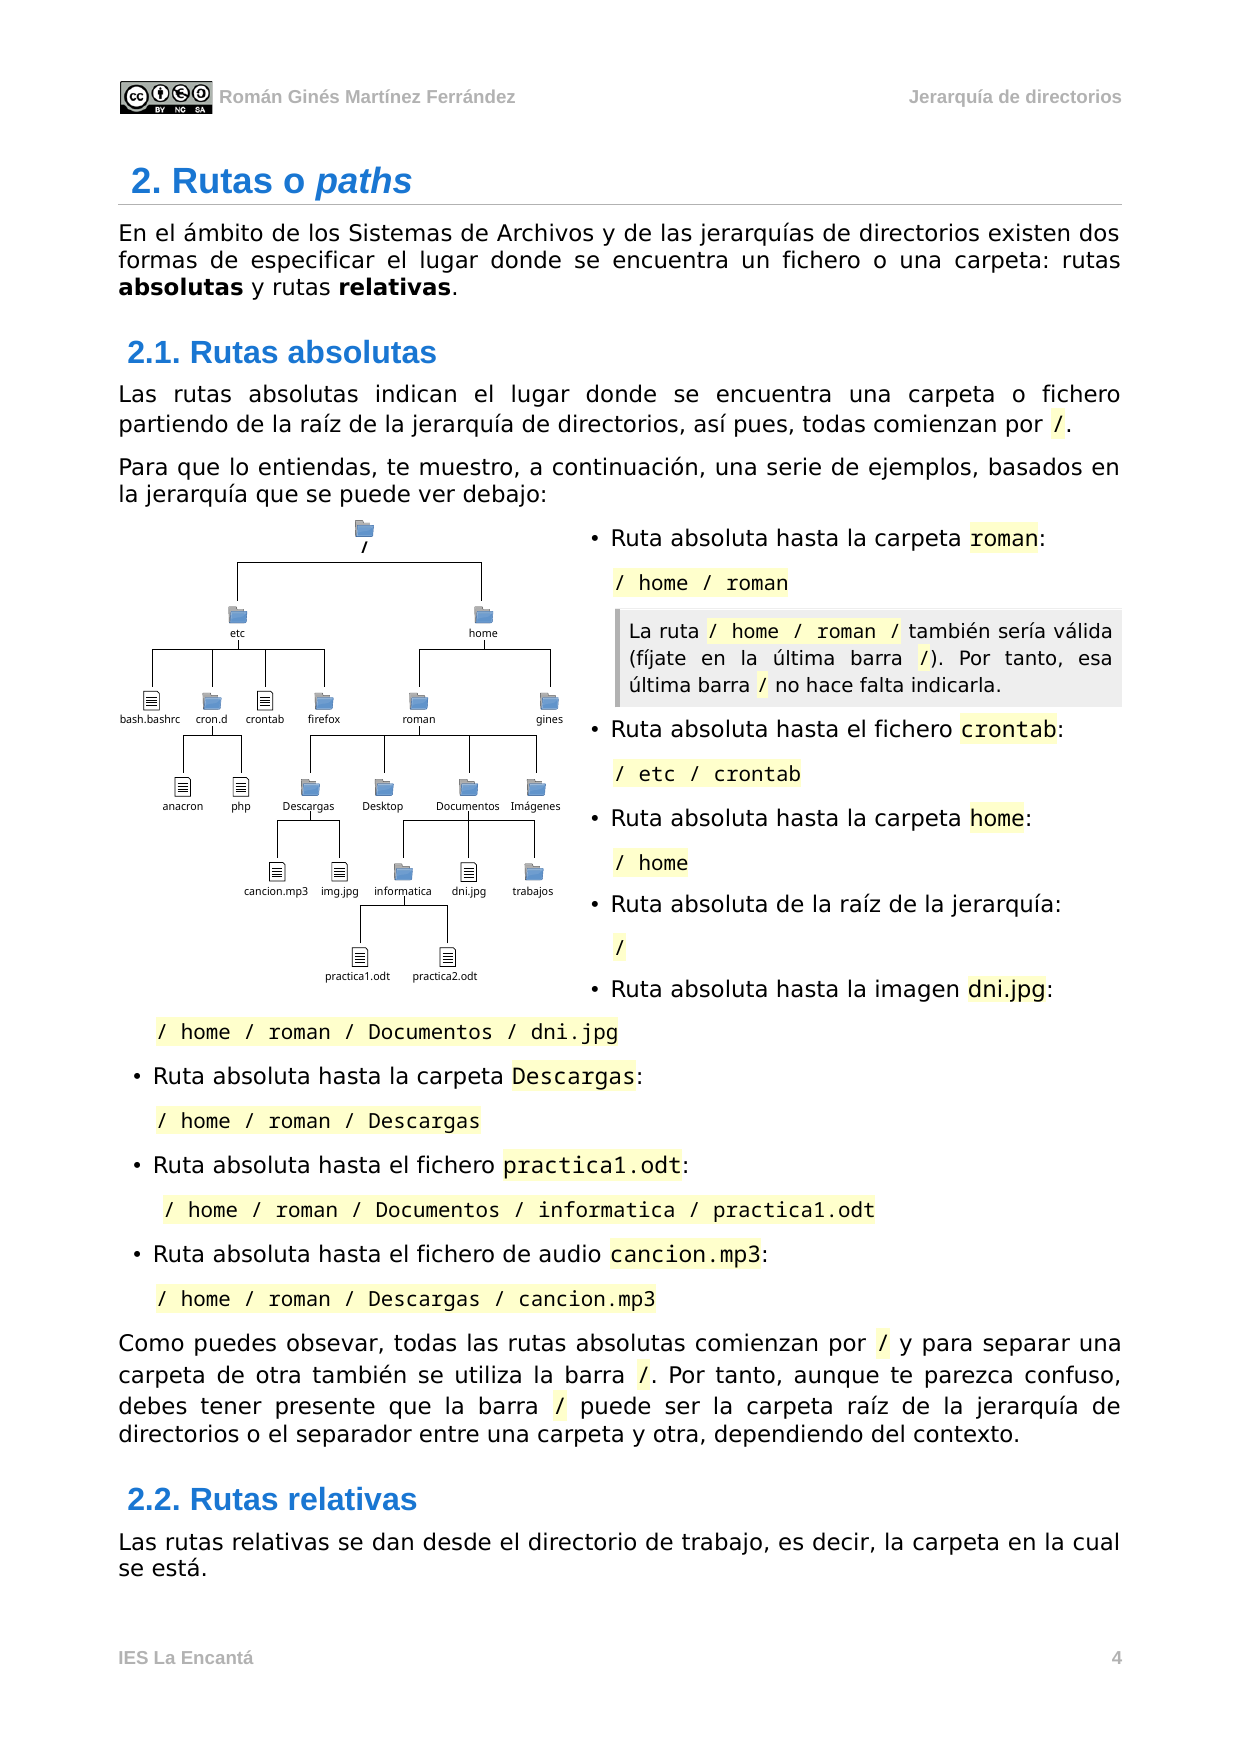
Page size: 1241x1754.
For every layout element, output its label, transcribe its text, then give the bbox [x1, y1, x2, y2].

text En el ámbito de los Sistemas de Archivos y de las jerarquías de directorios existen dos formas de especificar el lugar donde se encuentra un fichero o una carpeta: rutas absolutas y rutas relativas. [118, 221, 1122, 301]
list Ruta absoluta de la raíz de la jerarquía: [133, 891, 1122, 918]
list / home / roman / Documentos / informatica / practica1.odt [133, 1195, 1122, 1224]
list / home / roman / Descargas / cancion.mp3 [133, 1284, 1122, 1313]
text Como puedes obsevar, todas las rutas absolutas comienzan por / y para separar una carpeta de otra también se utiliza la barra /. Por tanto, aunque te parezca confuso, debes tener presente que la barra / puede ser la carpeta raíz de la jerarquía de directorios o el separador entre una carpeta y otra, dependiendo del contexto. [118, 1327, 1122, 1448]
list / etc / crontab [133, 759, 1122, 787]
list [133, 568, 237, 597]
list / home / roman / Documentos / dni.jpg [133, 1017, 1122, 1046]
text La ruta / home / roman / también sería válida (fíjate en la última barra /). Por tanto, esa última barra / no hace falta indicarla. [620, 610, 1122, 707]
text Las rutas absolutas indican el lugar donde se encuentra una carpeta o fichero partiendo de la raíz de la jerarquía de directorios, así pues, todas comienzan por /. [118, 382, 1122, 439]
list [238, 568, 481, 597]
subtitle Rutas o paths [118, 156, 1122, 204]
subtitle Rutas absolutas [118, 333, 1122, 370]
list Ruta absoluta hasta la imagen dni.jpg: [133, 976, 1122, 1002]
list Ruta absoluta hasta el fichero de audio cancion.mp3: [133, 1238, 1122, 1269]
text Las rutas relativas se dan desde el directorio de trabajo, es decir, la carpeta en la cual se está. [118, 1529, 1122, 1582]
list Ruta absoluta hasta la carpeta home: [133, 802, 1122, 833]
picture [120, 81, 213, 114]
list Ruta absoluta hasta el fichero crontab: [133, 713, 1122, 744]
list / home / roman [482, 568, 1122, 597]
list Ruta absoluta hasta el fichero practica1.odt: [133, 1149, 1122, 1181]
subtitle Rutas relativas [118, 1480, 1122, 1517]
text Para que lo entiendas, te muestro, a continuación, una serie de ejemplos, basados en la jerarquía que se puede ver debajo: [118, 454, 1122, 508]
list / home [133, 848, 1122, 877]
list Ruta absoluta hasta la carpeta roman: [133, 522, 1122, 553]
list Ruta absoluta hasta la carpeta Descargas: [133, 1060, 1122, 1091]
list / [133, 933, 1122, 961]
list / home / roman / Descargas [133, 1106, 1122, 1134]
